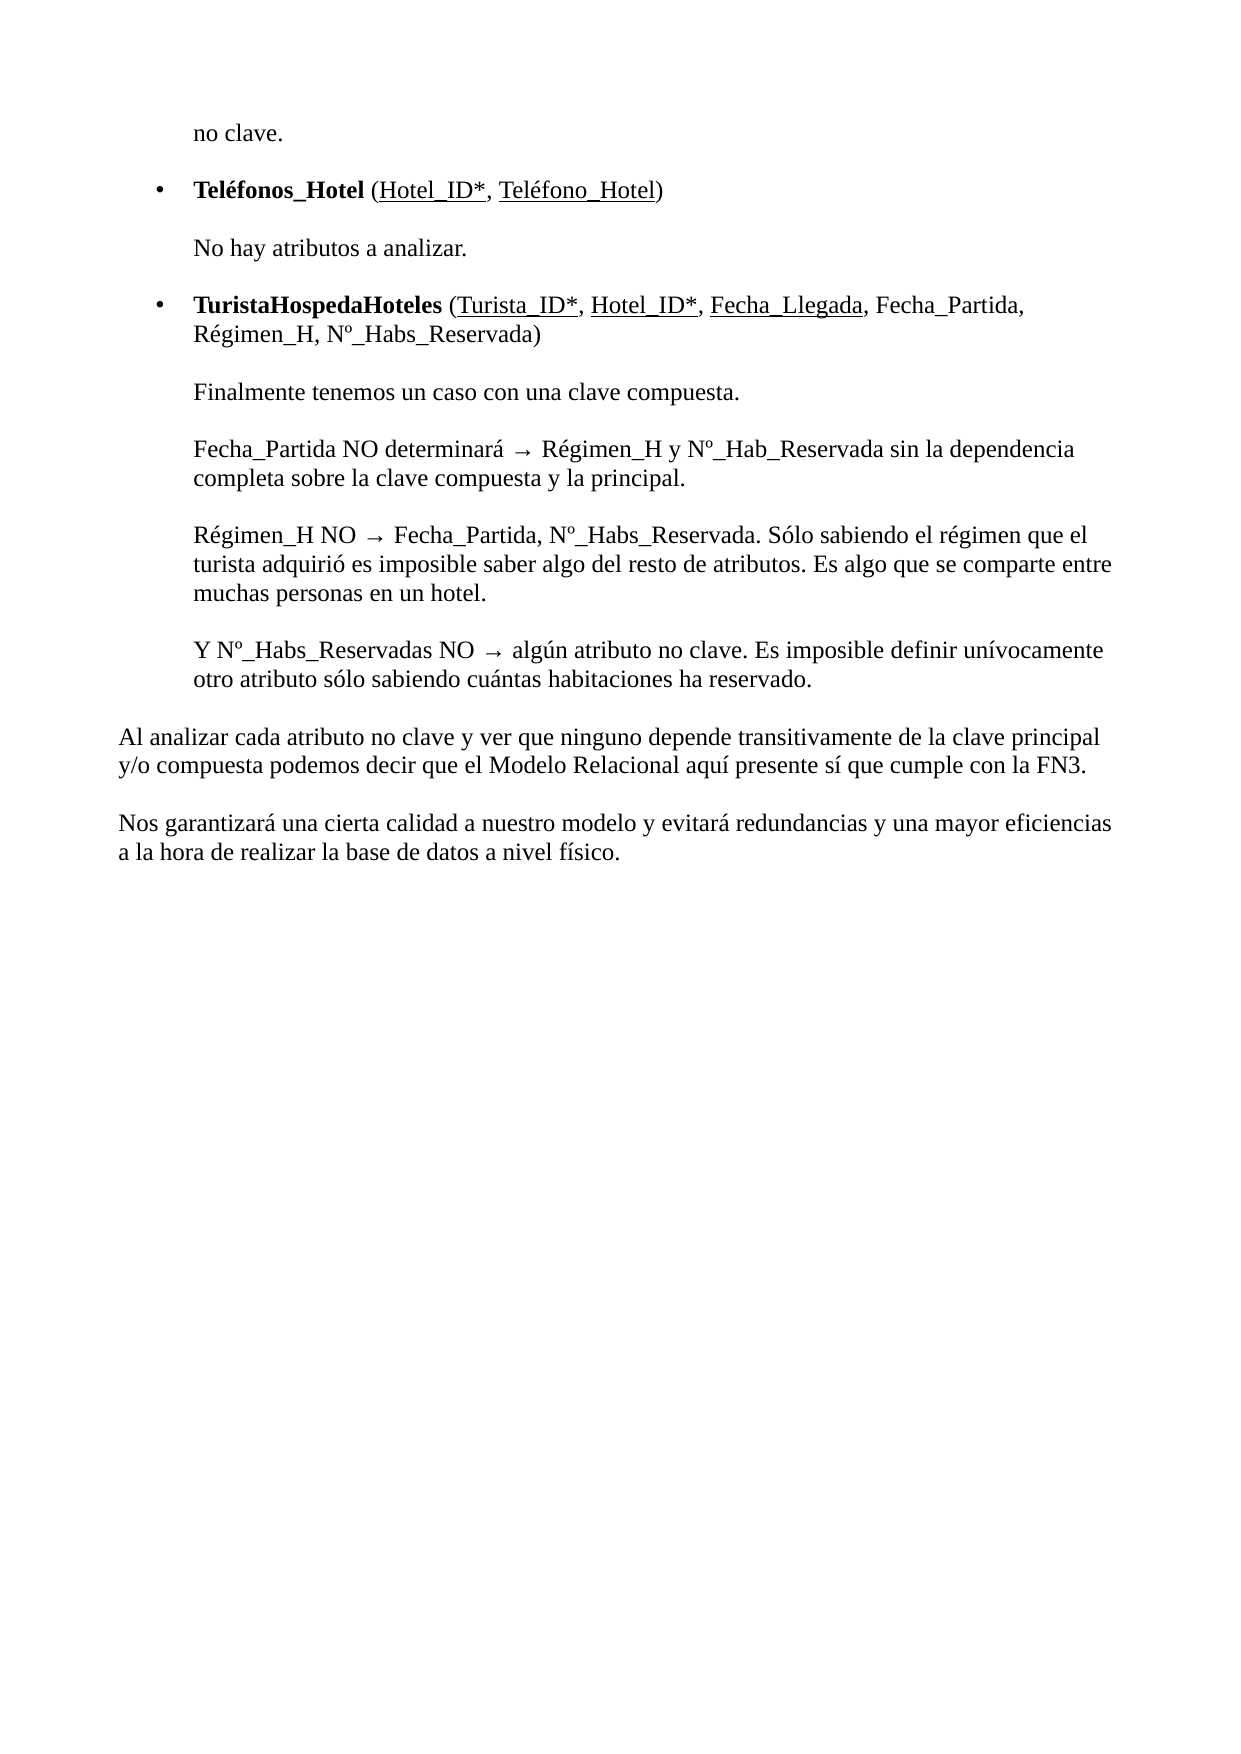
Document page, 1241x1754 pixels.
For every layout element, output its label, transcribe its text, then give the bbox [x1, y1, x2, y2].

list TuristaHospedaHoteles (Turista_ID*, Hotel_ID*, Fecha_Llegada, Fecha_Partida, Régimen_H, Nº_Habs_Reservada) Finalmente tenemos un caso con una clave compuesta. Fecha_Partida NO determinará → Régimen_H y Nº_Hab_Reservada sin la dependencia completa sobre la clave compuesta y la principal. Régimen_H NO → Fecha_Partida, Nº_Habs_Reservada. Sólo sabiendo el régimen que el turista adquirió es imposible saber algo del resto de atributos. Es algo que se comparte entre muchas personas en un hotel. Y Nº_Habs_Reservadas NO → algún atributo no clave. Es imposible definir unívocamente otro atributo sólo sabiendo cuántas habitaciones ha reservado. [156, 291, 1122, 693]
list Teléfonos_Hotel (Hotel_ID*, Teléfono_Hotel) No hay atributos a analizar. [156, 176, 1122, 291]
list no clave. [156, 118, 1122, 176]
text Al analizar cada atributo no clave y ver que ninguno depende transitivamente de la clave principal y/o compuesta podemos decir que el Modelo Relacional aquí presente sí que cumple con la FN3. [118, 722, 1122, 779]
text Nos garantizará una cierta calidad a nuestro modelo y evitará redundancias y una mayor eficiencias a la hora de realizar la base de datos a nivel físico. [118, 808, 1122, 866]
